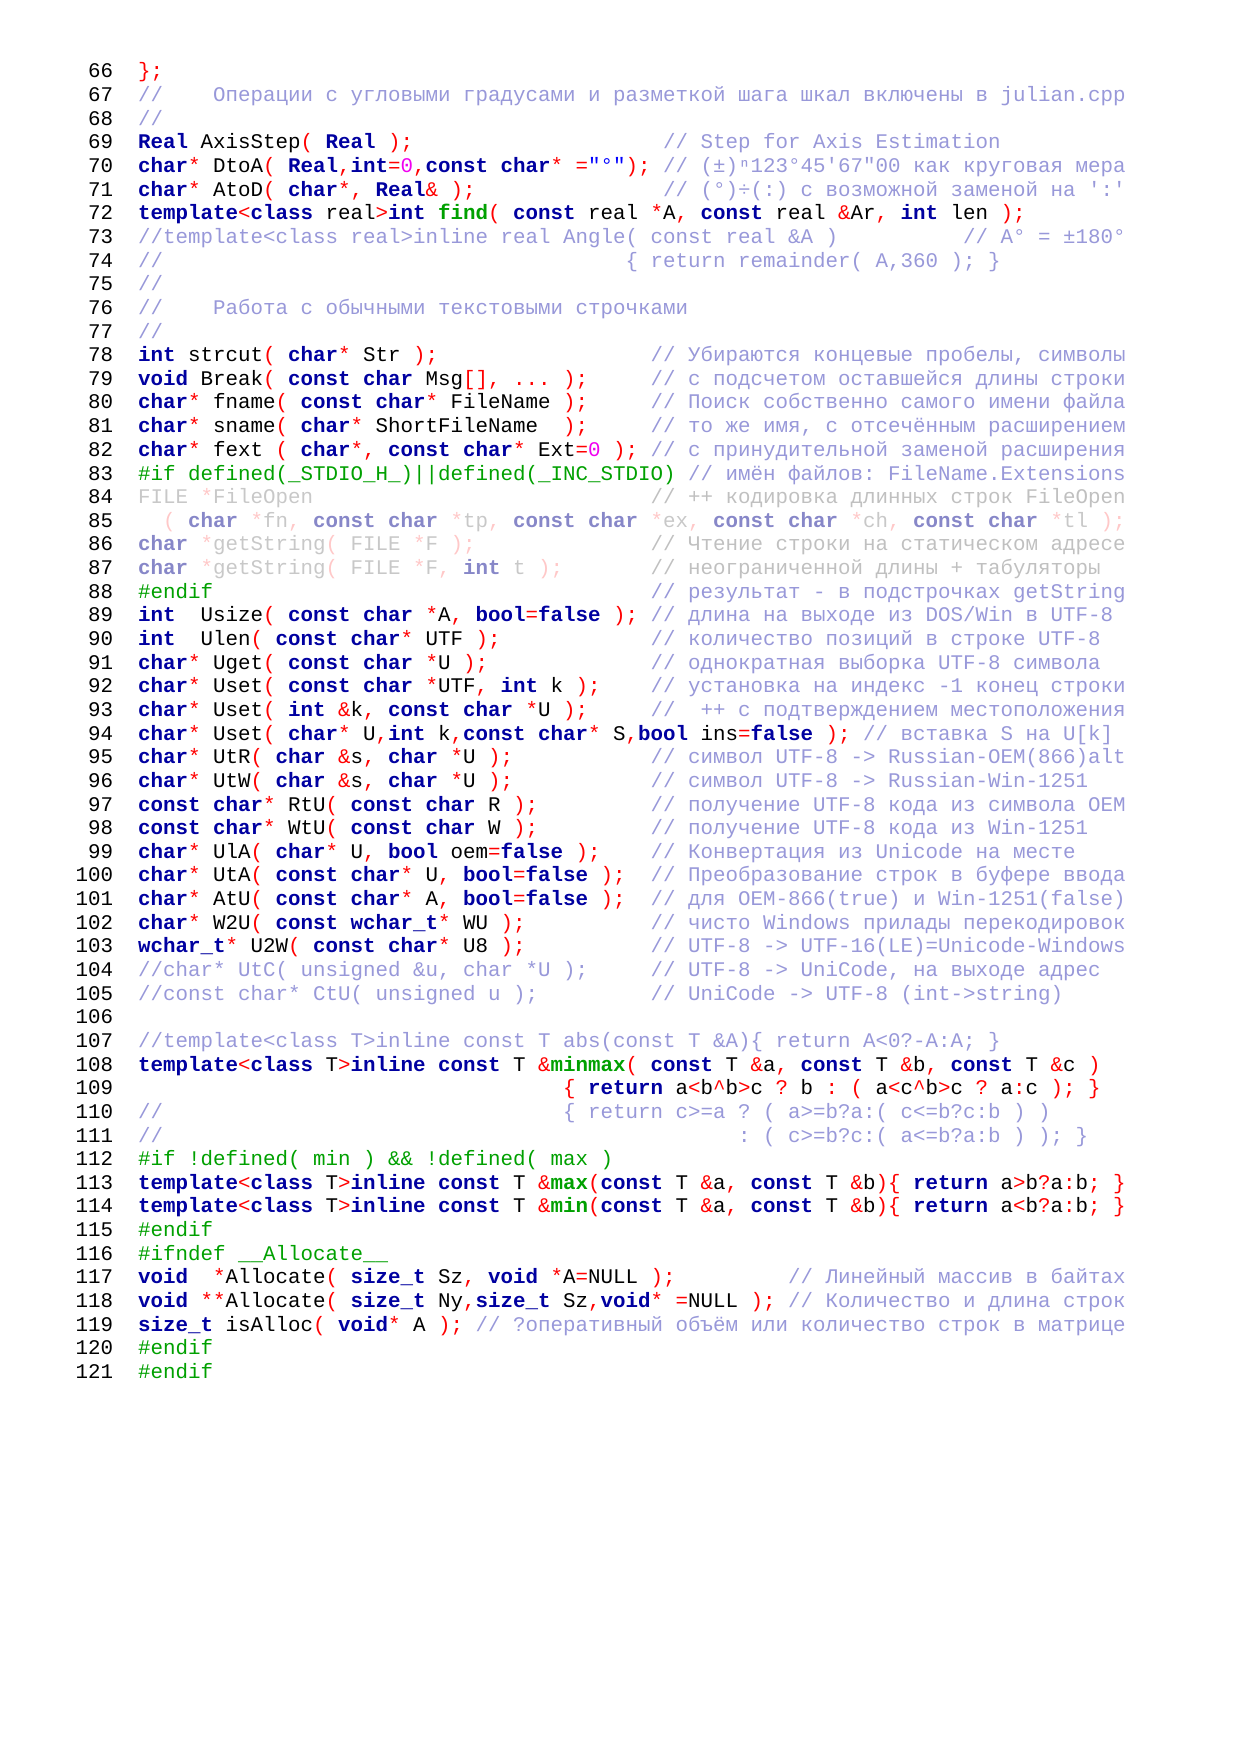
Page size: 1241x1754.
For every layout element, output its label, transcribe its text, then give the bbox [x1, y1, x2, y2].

subtitle 93 char* Uset( int &k, const char *U ); // ++ с подтверждением местоположения [75, 699, 213, 723]
subtitle 74 // { return remainder( A,360 ); } [75, 250, 1181, 273]
subtitle 96 char* UtW( char &s, char *U ); // символ UTF-8 -> Russian-Win-1251 [488, 770, 1181, 793]
subtitle 86 char *getString( FILE *F ); // Чтение строки на статическом адресе [75, 533, 1181, 557]
subtitle 67 // Операции с угловыми градусами и разметкой шага шкал включены в julian.cpp [75, 84, 1181, 108]
subtitle 105 //const char* CtU( unsigned u ); // UniCode -> UTF-8 (int->string) [75, 983, 1181, 1006]
subtitle 108 template<class T>inline const T &minmax( const T &a, const T &b, const T &c ) [1088, 1054, 1181, 1077]
subtitle 108 template<class T>inline const T &minmax( const T &a, const T &b, const T &c ) [538, 1054, 725, 1077]
subtitle 102 char* W2U( const wchar_t* WU ); // чисто Windows прилады перекодировок [75, 912, 213, 935]
subtitle 91 char* Uget( const char *U ); // однократная выборка UTF-8 символа [463, 652, 1181, 675]
subtitle 113 template<class T>inline const T &max(const T &a, const T &b){ return a>b?a:b; } [875, 1172, 1000, 1196]
subtitle 94 char* Uset( char* U,int k,const char* S,bool ins=false ); // вставка S на U[k] [738, 723, 1181, 746]
subtitle 108 template<class T>inline const T &minmax( const T &a, const T &b, const T &c ) [338, 1054, 513, 1077]
subtitle 82 char* fext ( char*, const char* Ext=0 ); // c принудительной заменой расширения [575, 439, 1181, 462]
subtitle 119 size_t isAlloc( void* A ); // ?оперативный объём или количество строк в матрице [75, 1314, 225, 1337]
subtitle 96 char* UtW( char &s, char *U ); // символ UTF-8 -> Russian-Win-1251 [75, 770, 213, 793]
subtitle 75 // [75, 273, 1181, 297]
subtitle 99 char* UlA( char* U, bool oem=false ); // Конвертация из Unicode на месте [363, 841, 450, 864]
subtitle 117 void *Allocate( size_t Sz, void *A=NULL ); // Линейный массив в байтах [325, 1266, 438, 1290]
subtitle 71 char* AtoD( char*, Real& ); // (°)÷(:) с возможной заменой на ':' [263, 179, 1181, 202]
subtitle 78 int strcut( char* Str ); // Убираются концевые пробелы, символы [75, 344, 188, 368]
subtitle 95 char* UtR( char &s, char *U ); // символ UTF-8 -> Russian-OEM(866)alt [363, 746, 463, 770]
subtitle 108 template<class T>inline const T &minmax( const T &a, const T &b, const T &c ) [75, 1054, 325, 1077]
subtitle 99 char* UlA( char* U, bool oem=false ); // Конвертация из Unicode на месте [75, 841, 213, 864]
subtitle 82 char* fext ( char*, const char* Ext=0 ); // c принудительной заменой расширения [275, 439, 538, 462]
subtitle 103 wchar_t* U2W( const char* U8 ); // UTF-8 -> UTF-16(LE)=Unicode-Windows [288, 935, 463, 959]
subtitle 77 // [75, 321, 1181, 344]
subtitle 108 template<class T>inline const T &minmax( const T &a, const T &b, const T &c ) [775, 1054, 875, 1077]
subtitle 114 template<class T>inline const T &min(const T &a, const T &b){ return a<b?a:b; } [75, 1196, 325, 1219]
subtitle 110 // { return c>=a ? ( a>=b?a:( c<=b?c:b ) ) [75, 1101, 1181, 1124]
subtitle 68 // [75, 108, 1181, 131]
subtitle 106 [75, 1006, 1181, 1030]
subtitle 98 const char* WtU( const char W ); // получение UTF-8 кода из Win-1251 [325, 817, 488, 841]
subtitle 76 // Работа с обычными текстовыми строчками [75, 297, 1181, 321]
subtitle 73 //template<class real>inline real Angle( const real &A ) // A° = ±180° [75, 226, 1181, 250]
subtitle 94 char* Uset( char* U,int k,const char* S,bool ins=false ); // вставка S на U[k] [75, 723, 213, 746]
subtitle 118 void **Allocate( size_t Ny,size_t Sz,void* =NULL ); // Количество и длина строк [463, 1290, 563, 1314]
subtitle 92 char* Uset( const char *UTF, int k ); // установка на индекс -1 конец строки [575, 675, 1181, 699]
subtitle 113 template<class T>inline const T &max(const T &a, const T &b){ return a>b?a:b; } [75, 1172, 325, 1196]
subtitle 85 ( char *fn, const char *tp, const char *ex, const char *ch, const char *tl ); [75, 510, 1181, 533]
subtitle 100 char* UtA( const char* U, bool=false ); // Преобразование строк в буфере ввода [75, 864, 1181, 888]
subtitle 114 template<class T>inline const T &min(const T &a, const T &b){ return a<b?a:b; } [725, 1196, 825, 1219]
subtitle 94 char* Uset( char* U,int k,const char* S,bool ins=false ); // вставка S на U[k] [450, 723, 613, 746]
subtitle 79 void Break( const char Msg[], ... ); // с подсчетом оставшейся длины строки [75, 368, 200, 392]
subtitle 102 char* W2U( const wchar_t* WU ); // чисто Windows прилады перекодировок [500, 912, 1181, 935]
subtitle 69 Real AxisStep( Real ); // Step for Axis Estimation [75, 131, 200, 155]
subtitle 95 char* UtR( char &s, char *U ); // символ UTF-8 -> Russian-OEM(866)alt [250, 746, 350, 770]
subtitle 89 int Usize( const char *A, bool=false ); // длина на выходе из DOS/Win в UTF-8 [75, 604, 200, 628]
subtitle 114 template<class T>inline const T &min(const T &a, const T &b){ return a<b?a:b; } [338, 1196, 513, 1219]
subtitle 115 #endif [75, 1219, 1181, 1243]
subtitle 81 char* sname( char* ShortFileName ); // то же имя, с отсечённым расширением [563, 415, 1181, 439]
subtitle 92 char* Uset( const char *UTF, int k ); // установка на индекс -1 конец строки [263, 675, 438, 699]
subtitle 78 int strcut( char* Str ); // Убираются концевые пробелы, символы [263, 344, 363, 368]
subtitle 93 char* Uset( int &k, const char *U ); // ++ с подтверждением местоположения [363, 699, 538, 723]
subtitle 104 //char* UtC( unsigned &u, char *U ); // UTF-8 -> UniCode, на выходе адрес [75, 959, 1181, 983]
subtitle 102 char* W2U( const wchar_t* WU ); // чисто Windows прилады перекодировок [250, 912, 463, 935]
subtitle 118 void **Allocate( size_t Ny,size_t Sz,void* =NULL ); // Количество и длина строк [75, 1290, 225, 1314]
subtitle 98 const char* WtU( const char W ); // получение UTF-8 кода из Win-1251 [75, 817, 288, 841]
subtitle 114 template<class T>inline const T &min(const T &a, const T &b){ return a<b?a:b; } [875, 1196, 1000, 1219]
subtitle 81 char* sname( char* ShortFileName ); // то же имя, с отсечённым расширением [75, 415, 213, 439]
subtitle 90 int Ulen( const char* UTF ); // количество позиций в строке UTF-8 [250, 628, 425, 652]
subtitle 80 char* fname( const char* FileName ); // Поиск собственно самого имени файла [75, 392, 213, 415]
subtitle 91 char* Uget( const char *U ); // однократная выборка UTF-8 символа [75, 652, 213, 675]
subtitle 118 void **Allocate( size_t Ny,size_t Sz,void* =NULL ); // Количество и длина строк [325, 1290, 438, 1314]
subtitle 95 char* UtR( char &s, char *U ); // символ UTF-8 -> Russian-OEM(866)alt [488, 746, 1181, 770]
subtitle 114 template<class T>inline const T &min(const T &a, const T &b){ return a<b?a:b; } [1088, 1196, 1181, 1219]
subtitle 118 void **Allocate( size_t Ny,size_t Sz,void* =NULL ); // Количество и длина строк [588, 1290, 688, 1314]
subtitle 83 #if defined(_STDIO_H_)||defined(_INC_STDIO) // имён файлов: FileName.Extensions [75, 462, 1181, 486]
subtitle 109 { return a<b^b>c ? b : ( a<c^b>c ? a:c ); } [1050, 1077, 1181, 1101]
subtitle 119 size_t isAlloc( void* A ); // ?оперативный объём или количество строк в матрице [313, 1314, 413, 1337]
subtitle 82 char* fext ( char*, const char* Ext=0 ); // c принудительной заменой расширения [75, 439, 213, 462]
subtitle 89 int Usize( const char *A, bool=false ); // длина на выходе из DOS/Win в UTF-8 [263, 604, 438, 628]
subtitle 111 // : ( c>=b?c:( a<=b?a:b ) ); } [75, 1124, 1181, 1148]
subtitle 109 { return a<b^b>c ? b : ( a<c^b>c ? a:c ); } [825, 1077, 875, 1101]
subtitle 112 #if !defined( min ) && !defined( max ) [75, 1148, 1181, 1172]
subtitle 88 #endif // результат - в подстрочках getString [75, 581, 1181, 604]
subtitle 66 }; [75, 61, 1181, 84]
subtitle 70 char* DtoA( Real,int=0,const char* ="°"); // (±)ⁿ123°45'67"00 как круговая мера [263, 155, 1181, 179]
subtitle 69 Real AxisStep( Real ); // Step for Axis Estimation [300, 131, 1181, 155]
subtitle 116 #ifndef __Allocate__ [75, 1243, 1181, 1266]
subtitle 101 char* AtU( const char* A, bool=false ); // для OEM-866(true) и Win-1251(false) [75, 888, 213, 912]
subtitle 80 char* fname( const char* FileName ); // Поиск собственно самого имени файла [563, 392, 1181, 415]
subtitle 113 template<class T>inline const T &max(const T &a, const T &b){ return a>b?a:b; } [338, 1172, 513, 1196]
subtitle 108 template<class T>inline const T &minmax( const T &a, const T &b, const T &c ) [925, 1054, 1025, 1077]
subtitle 84 FILE *FileOpen // ++ кодировка длинных строк FileOpen [75, 486, 1181, 510]
subtitle 94 char* Uset( char* U,int k,const char* S,bool ins=false ); // вставка S на U[k] [625, 723, 700, 746]
subtitle 92 char* Uset( const char *UTF, int k ); // установка на индекс -1 конец строки [75, 675, 213, 699]
subtitle 109 { return a<b^b>c ? b : ( a<c^b>c ? a:c ); } [75, 1077, 675, 1101]
subtitle 118 void **Allocate( size_t Ny,size_t Sz,void* =NULL ); // Количество и длина строк [750, 1290, 1181, 1314]
subtitle 117 void *Allocate( size_t Sz, void *A=NULL ); // Линейный массив в байтах [463, 1266, 563, 1290]
subtitle 114 template<class T>inline const T &min(const T &a, const T &b){ return a<b?a:b; } [538, 1196, 675, 1219]
subtitle 93 char* Uset( int &k, const char *U ); // ++ с подтверждением местоположения [263, 699, 350, 723]
subtitle 91 char* Uget( const char *U ); // однократная выборка UTF-8 символа [263, 652, 438, 675]
subtitle 94 char* Uset( char* U,int k,const char* S,bool ins=false ); // вставка S на U[k] [263, 723, 363, 746]
subtitle 120 #endif [75, 1337, 1181, 1361]
subtitle 101 char* AtU( const char* A, bool=false ); // для OEM-866(true) и Win-1251(false) [438, 888, 1181, 912]
text 121 #endif [75, 1361, 1181, 1385]
subtitle 90 int Ulen( const char* UTF ); // количество позиций в строке UTF-8 [75, 628, 200, 652]
subtitle 99 char* UlA( char* U, bool oem=false ); // Конвертация из Unicode на месте [250, 841, 350, 864]
subtitle 80 char* fname( const char* FileName ); // Поиск собственно самого имени файла [275, 392, 450, 415]
subtitle 87 char *getString( FILE *F, int t ); // неограниченной длины + табуляторы [75, 557, 1181, 581]
subtitle 117 void *Allocate( size_t Sz, void *A=NULL ); // Линейный массив в байтах [650, 1266, 1181, 1290]
subtitle 97 const char* RtU( const char R ); // получение UTF-8 кода из символа OEM [75, 793, 1181, 817]
subtitle 113 template<class T>inline const T &max(const T &a, const T &b){ return a>b?a:b; } [538, 1172, 675, 1196]
subtitle 72 template<class real>int find( const real *A, const real &Ar, int len ); [75, 202, 1181, 226]
subtitle 81 char* sname( char* ShortFileName ); // то же имя, с отсечённым расширением [275, 415, 375, 439]
subtitle 103 wchar_t* U2W( const char* U8 ); // UTF-8 -> UTF-16(LE)=Unicode-Windows [75, 935, 250, 959]
subtitle 98 const char* WtU( const char W ); // получение UTF-8 кода из Win-1251 [513, 817, 1181, 841]
subtitle 90 int Ulen( const char* UTF ); // количество позиций в строке UTF-8 [475, 628, 1181, 652]
subtitle 78 int strcut( char* Str ); // Убираются концевые пробелы, символы [413, 344, 1181, 368]
subtitle 96 char* UtW( char &s, char *U ); // символ UTF-8 -> Russian-Win-1251 [250, 770, 350, 793]
subtitle 99 char* UlA( char* U, bool oem=false ); // Конвертация из Unicode на месте [488, 841, 1181, 864]
subtitle 119 size_t isAlloc( void* A ); // ?оперативный объём или количество строк в матрице [438, 1314, 1181, 1337]
subtitle 103 wchar_t* U2W( const char* U8 ); // UTF-8 -> UTF-16(LE)=Unicode-Windows [500, 935, 1181, 959]
subtitle 93 char* Uset( int &k, const char *U ); // ++ с подтверждением местоположения [563, 699, 1181, 723]
subtitle 89 int Usize( const char *A, bool=false ); // длина на выходе из DOS/Win в UTF-8 [450, 604, 1181, 628]
subtitle 107 //template<class T>inline const T abs(const T &A){ return A<0?-A:A; } [75, 1030, 1181, 1054]
subtitle 101 char* AtU( const char* A, bool=false ); // для OEM-866(true) и Win-1251(false) [250, 888, 425, 912]
subtitle 92 char* Uset( const char *UTF, int k ); // установка на индекс -1 конец строки [475, 675, 550, 699]
subtitle 113 template<class T>inline const T &max(const T &a, const T &b){ return a>b?a:b; } [1088, 1172, 1181, 1196]
subtitle 117 void *Allocate( size_t Sz, void *A=NULL ); // Линейный массив в байтах [75, 1266, 225, 1290]
subtitle 113 template<class T>inline const T &max(const T &a, const T &b){ return a>b?a:b; } [725, 1172, 825, 1196]
subtitle 70 char* DtoA( Real,int=0,const char* ="°"); // (±)ⁿ123°45'67"00 как круговая мера [75, 155, 213, 179]
subtitle 79 void Break( const char Msg[], ... ); // с подсчетом оставшейся длины строки [263, 368, 425, 392]
subtitle 79 void Break( const char Msg[], ... ); // с подсчетом оставшейся длины строки [463, 368, 1181, 392]
subtitle 71 char* AtoD( char*, Real& ); // (°)÷(:) с возможной заменой на ':' [75, 179, 213, 202]
subtitle 96 char* UtW( char &s, char *U ); // символ UTF-8 -> Russian-Win-1251 [363, 770, 463, 793]
subtitle 95 char* UtR( char &s, char *U ); // символ UTF-8 -> Russian-OEM(866)alt [75, 746, 213, 770]
